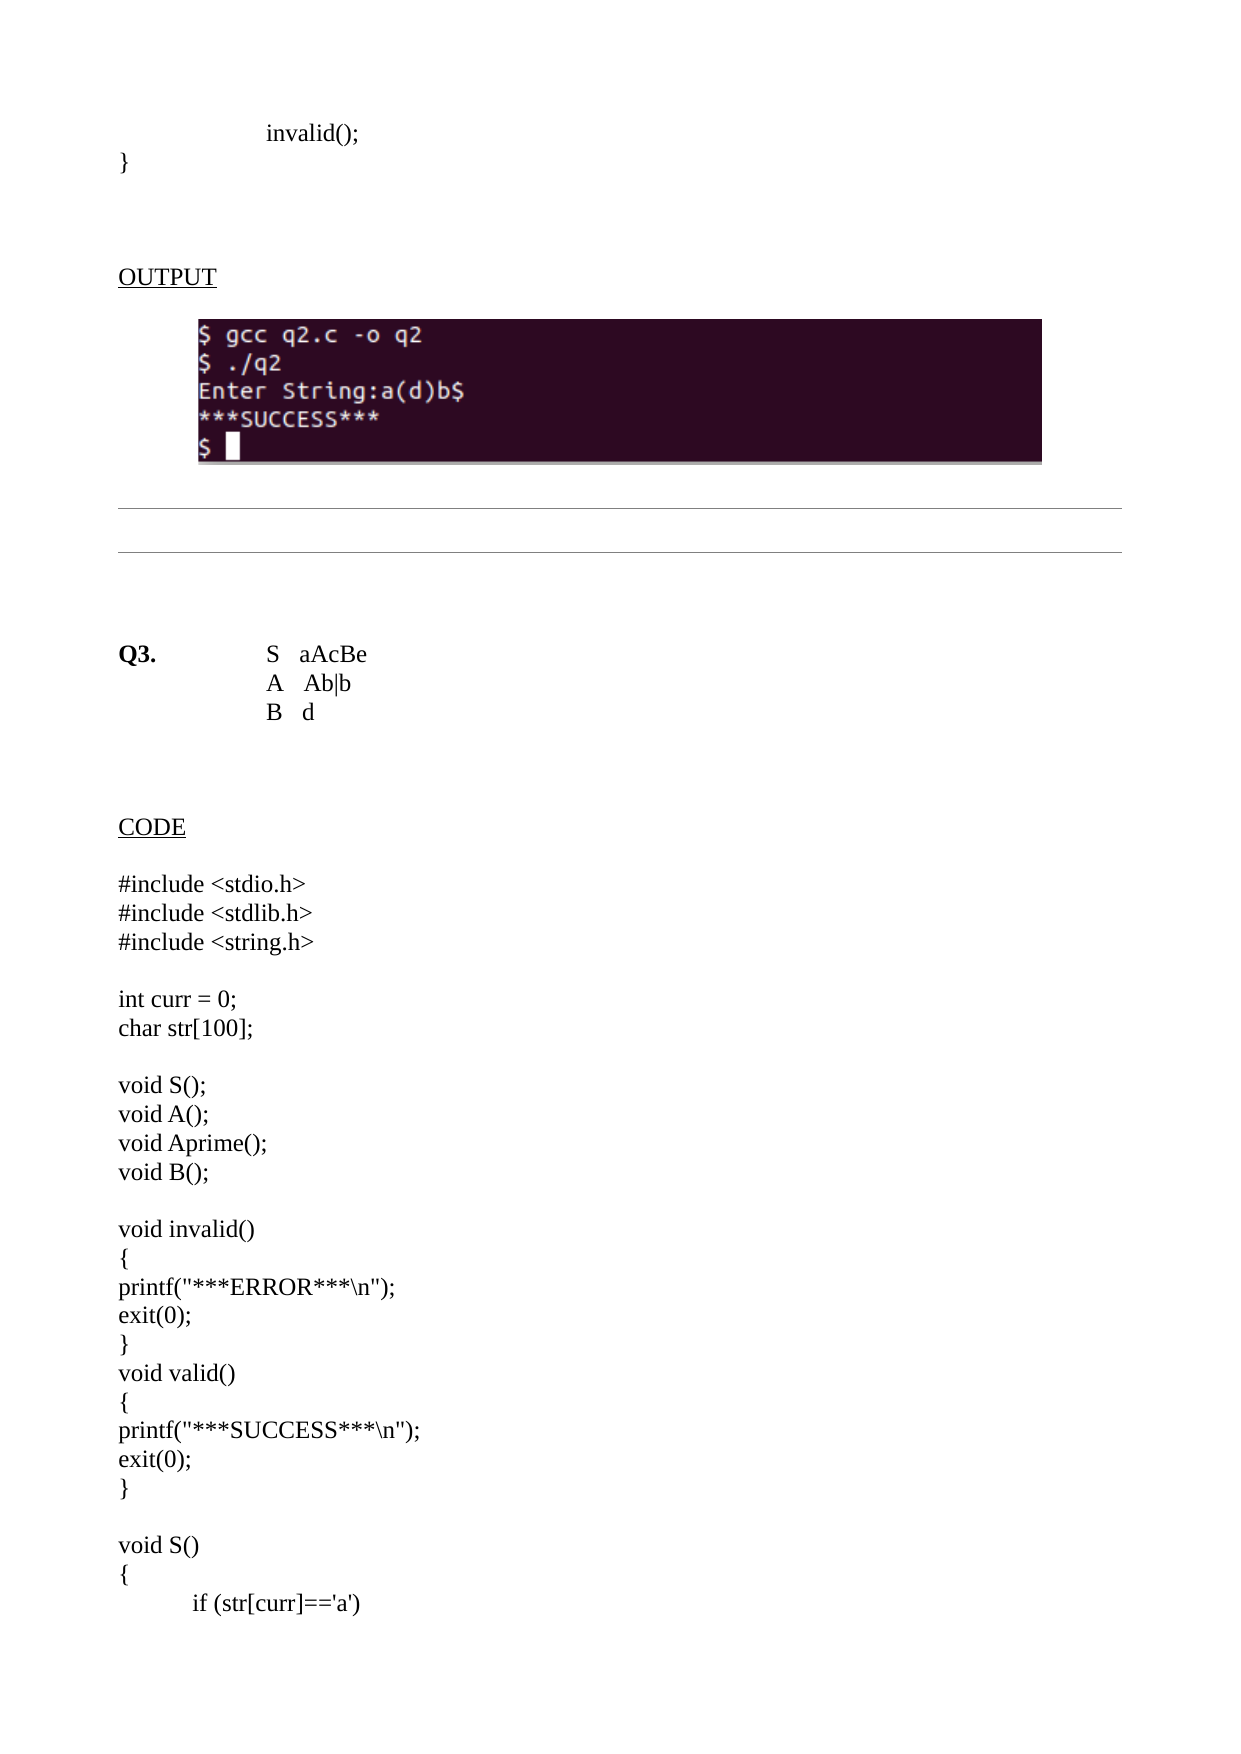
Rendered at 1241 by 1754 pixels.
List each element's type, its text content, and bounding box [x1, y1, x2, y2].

text invalid(); [118, 118, 1122, 147]
text void S(); [118, 1071, 1122, 1099]
text void invalid() [118, 1214, 1122, 1243]
text void S() [118, 1531, 1122, 1559]
text } [118, 147, 1122, 176]
text Bd [118, 697, 1122, 726]
text } [118, 1473, 1122, 1502]
text { [118, 1243, 1122, 1272]
text AAb|b [118, 668, 1122, 697]
text { [118, 1387, 1122, 1416]
text { [118, 1559, 1122, 1588]
text void valid() [118, 1358, 1122, 1387]
text #include <stdlib.h> [118, 898, 1122, 927]
picture [198, 319, 1042, 465]
text } [118, 1329, 1122, 1358]
text OUTPUT [118, 262, 1122, 291]
text Q3. SaAcBe [118, 639, 1122, 668]
text #include <string.h> [118, 927, 1122, 956]
text char str[100]; [118, 1013, 1122, 1042]
text void Aprime(); [118, 1128, 1122, 1157]
text void B(); [118, 1157, 1122, 1186]
text void A(); [118, 1099, 1122, 1128]
text printf("***SUCCESS***\n"); [118, 1416, 1122, 1444]
text CODE [118, 812, 1122, 841]
text exit(0); [118, 1301, 1122, 1329]
text if (str[curr]=='a') [118, 1588, 1122, 1617]
text #include <stdio.h> [118, 869, 1122, 898]
text printf("***ERROR***\n"); [118, 1272, 1122, 1301]
text int curr = 0; [118, 984, 1122, 1013]
text exit(0); [118, 1444, 1122, 1473]
